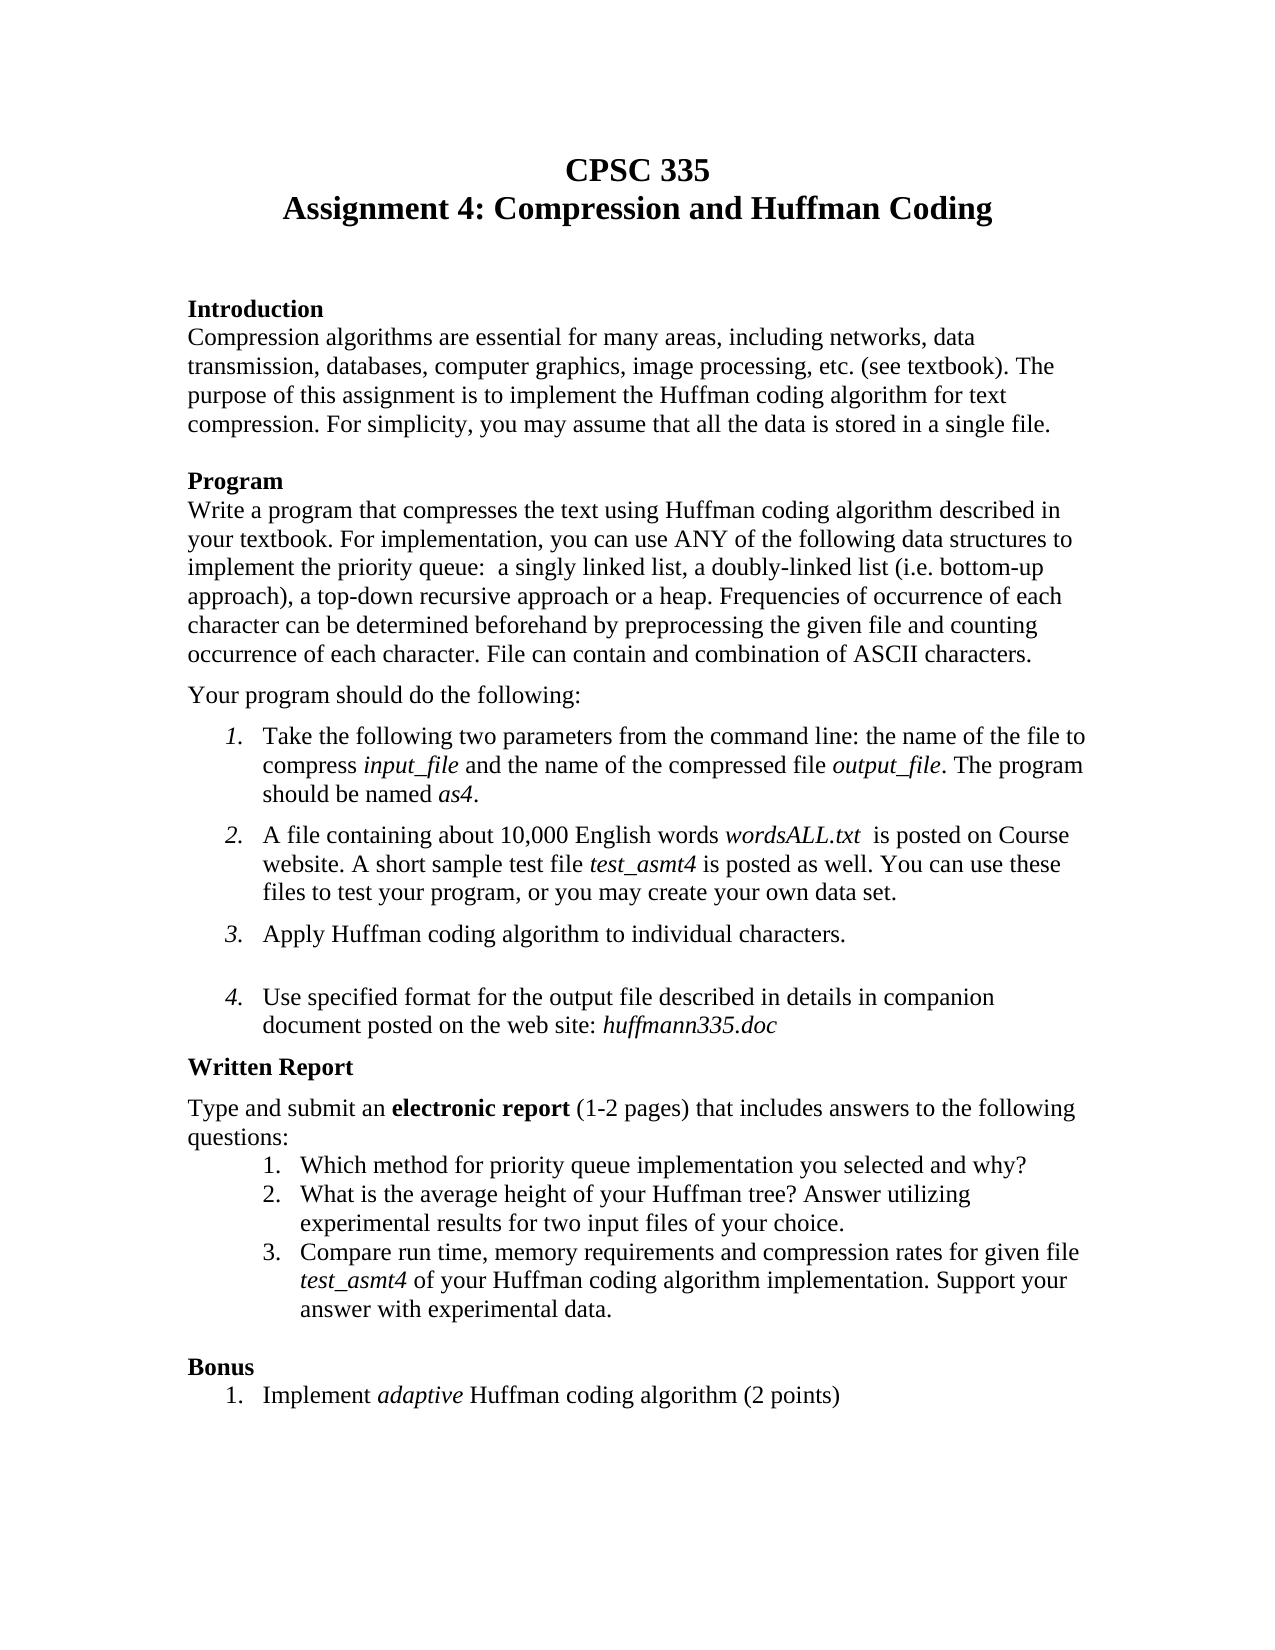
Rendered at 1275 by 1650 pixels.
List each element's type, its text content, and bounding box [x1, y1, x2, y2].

list A file containing about 10,000 English words wordsALL.txt is posted on Course website. A short sample test file test_asmt4 is posted as well. You can use these files to test your program, or you may create your own data set. [225, 820, 1087, 906]
text Written Report [187, 1052, 1087, 1080]
subtitle CPSC 335 [187, 150, 1087, 188]
text Write a program that compresses the text using Huffman coding algorithm described in your textbook. For implementation, you can use ANY of the following data structures to implement the priority queue: a singly linked list, a doubly-linked list (i.e. bottom-up approach), a top-down recursive approach or a heap. Frequencies of occurrence of each character can be determined beforehand by preprocessing the given file and counting occurrence of each character. File can contain and combination of ASCII characters. [187, 495, 1087, 667]
list What is the average height of your Huffman tree? Answer utilizing experimental results for two input files of your choice. [262, 1179, 1087, 1237]
subtitle Introduction [187, 294, 1087, 322]
text Bonus [187, 1352, 1087, 1380]
list Take the following two parameters from the command line: the name of the file to compress input_file and the name of the compressed file output_file. The program should be named as4. [225, 721, 1087, 807]
list Use specified format for the output file described in details in companion document posted on the web site: huffmann335.doc [225, 982, 1087, 1039]
text Type and submit an electronic report (1-2 pages) that includes answers to the following questions: [187, 1093, 1087, 1150]
list Implement adaptive Huffman coding algorithm (2 points) [225, 1380, 1087, 1409]
list Apply Huffman coding algorithm to individual characters. [225, 919, 1087, 947]
text Your program should do the following: [187, 680, 1087, 709]
text Compression algorithms are essential for many areas, including networks, data transmission, databases, computer graphics, image processing, etc. (see textbook). The purpose of this assignment is to implement the Huffman coding algorithm for text compression. For simplicity, you may assume that all the data is stored in a single file. [187, 322, 1087, 437]
subtitle Program [187, 466, 1087, 495]
list Which method for priority queue implementation you selected and why? [262, 1150, 1087, 1179]
list Compare run time, memory requirements and compression rates for given file test_asmt4 of your Huffman coding algorithm implementation. Support your answer with experimental data. [262, 1237, 1087, 1323]
subtitle Assignment 4: Compression and Huffman Coding [187, 188, 1087, 227]
